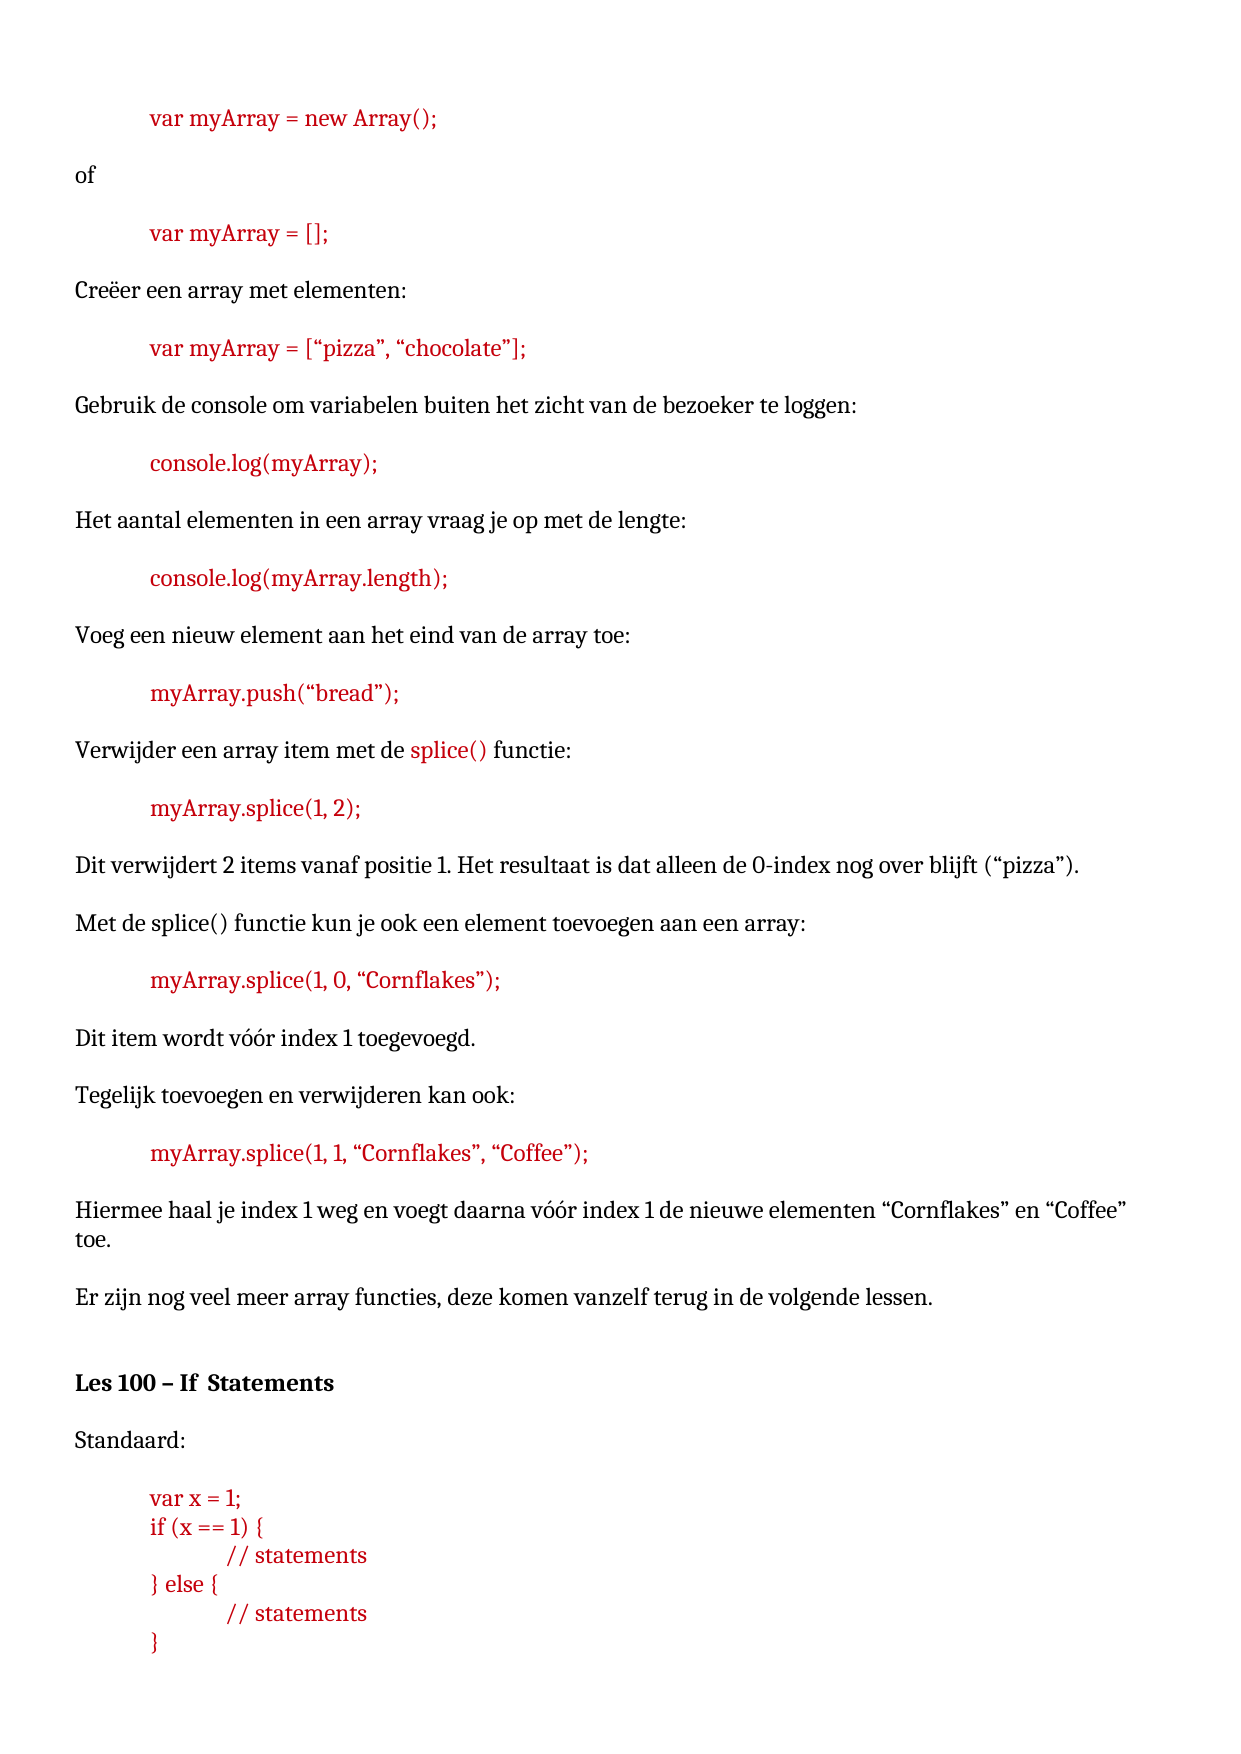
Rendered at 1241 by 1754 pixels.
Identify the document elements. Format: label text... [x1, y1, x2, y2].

text myArray.push(“bread”); [75, 679, 1165, 707]
text } else { [75, 1570, 1165, 1599]
text Standaard: [75, 1426, 1165, 1455]
text if (x == 1) { [75, 1512, 1165, 1541]
text of [75, 161, 1165, 190]
text Voeg een nieuw element aan het eind van de array toe: [75, 621, 1165, 650]
text Hiermee haal je index 1 weg en voegt daarna vóór index 1 de nieuwe elementen “Cornflakes” en “Coffee” toe. [75, 1196, 1165, 1254]
text var x = 1; [75, 1484, 1165, 1512]
text myArray.splice(1, 2); [75, 794, 1165, 822]
text console.log(myArray.length); [75, 564, 1165, 592]
text Verwijder een array item met de splice() functie: [75, 736, 1165, 765]
text var myArray = []; [75, 219, 1165, 247]
text var myArray = [“pizza”, “chocolate”]; [75, 334, 1165, 362]
text Tegelijk toevoegen en verwijderen kan ook: [75, 1081, 1165, 1110]
text Dit verwijdert 2 items vanaf positie 1. Het resultaat is dat alleen de 0-index nog over blijft (“pizza”). [75, 851, 1165, 880]
text Gebruik de console om variabelen buiten het zicht van de bezoeker te loggen: [75, 391, 1165, 420]
text myArray.splice(1, 0, “Cornflakes”); [75, 966, 1165, 995]
text Het aantal elementen in een array vraag je op met de lengte: [75, 506, 1165, 535]
text var myArray = new Array(); [75, 104, 1165, 132]
text } [75, 1627, 1165, 1656]
text // statements [75, 1541, 1165, 1570]
text Er zijn nog veel meer array functies, deze komen vanzelf terug in de volgende lessen. [75, 1282, 1165, 1311]
text Les 100 – If Statements [75, 1369, 1165, 1397]
text // statements [75, 1599, 1165, 1627]
text myArray.splice(1, 1, “Cornflakes”, “Coffee”); [75, 1139, 1165, 1167]
text Creëer een array met elementen: [75, 276, 1165, 305]
text console.log(myArray); [75, 449, 1165, 477]
text Met de splice() functie kun je ook een element toevoegen aan een array: [75, 909, 1165, 937]
text Dit item wordt vóór index 1 toegevoegd. [75, 1024, 1165, 1052]
